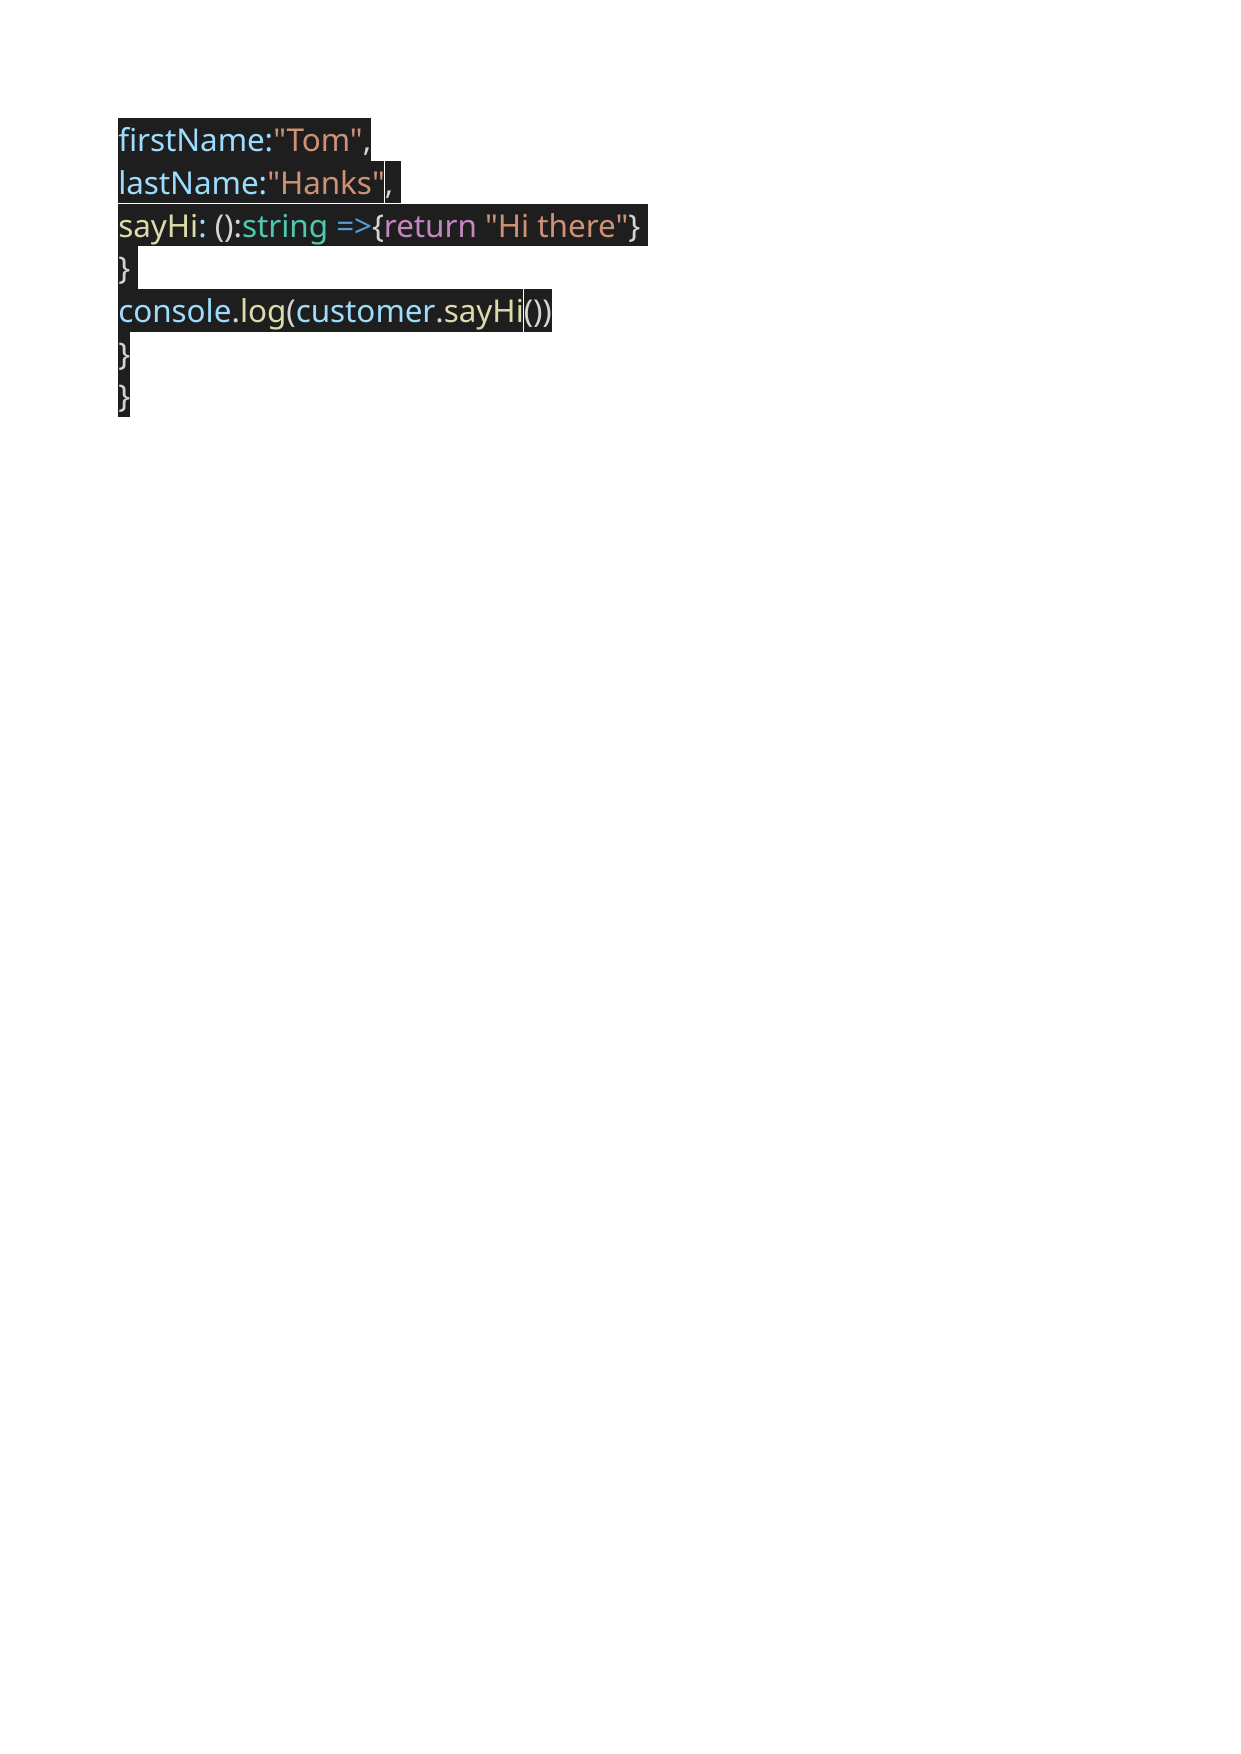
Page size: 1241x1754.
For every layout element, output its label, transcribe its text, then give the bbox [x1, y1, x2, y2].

text sayHi: ():string =>{return "Hi there"} [118, 203, 1122, 246]
text } [118, 374, 1122, 417]
text } [118, 332, 1122, 374]
text } [118, 246, 1122, 289]
text firstName:"Tom", [118, 118, 1122, 161]
text lastName:"Hanks", [118, 161, 1122, 203]
text console.log(customer.sayHi()) [118, 289, 1122, 332]
